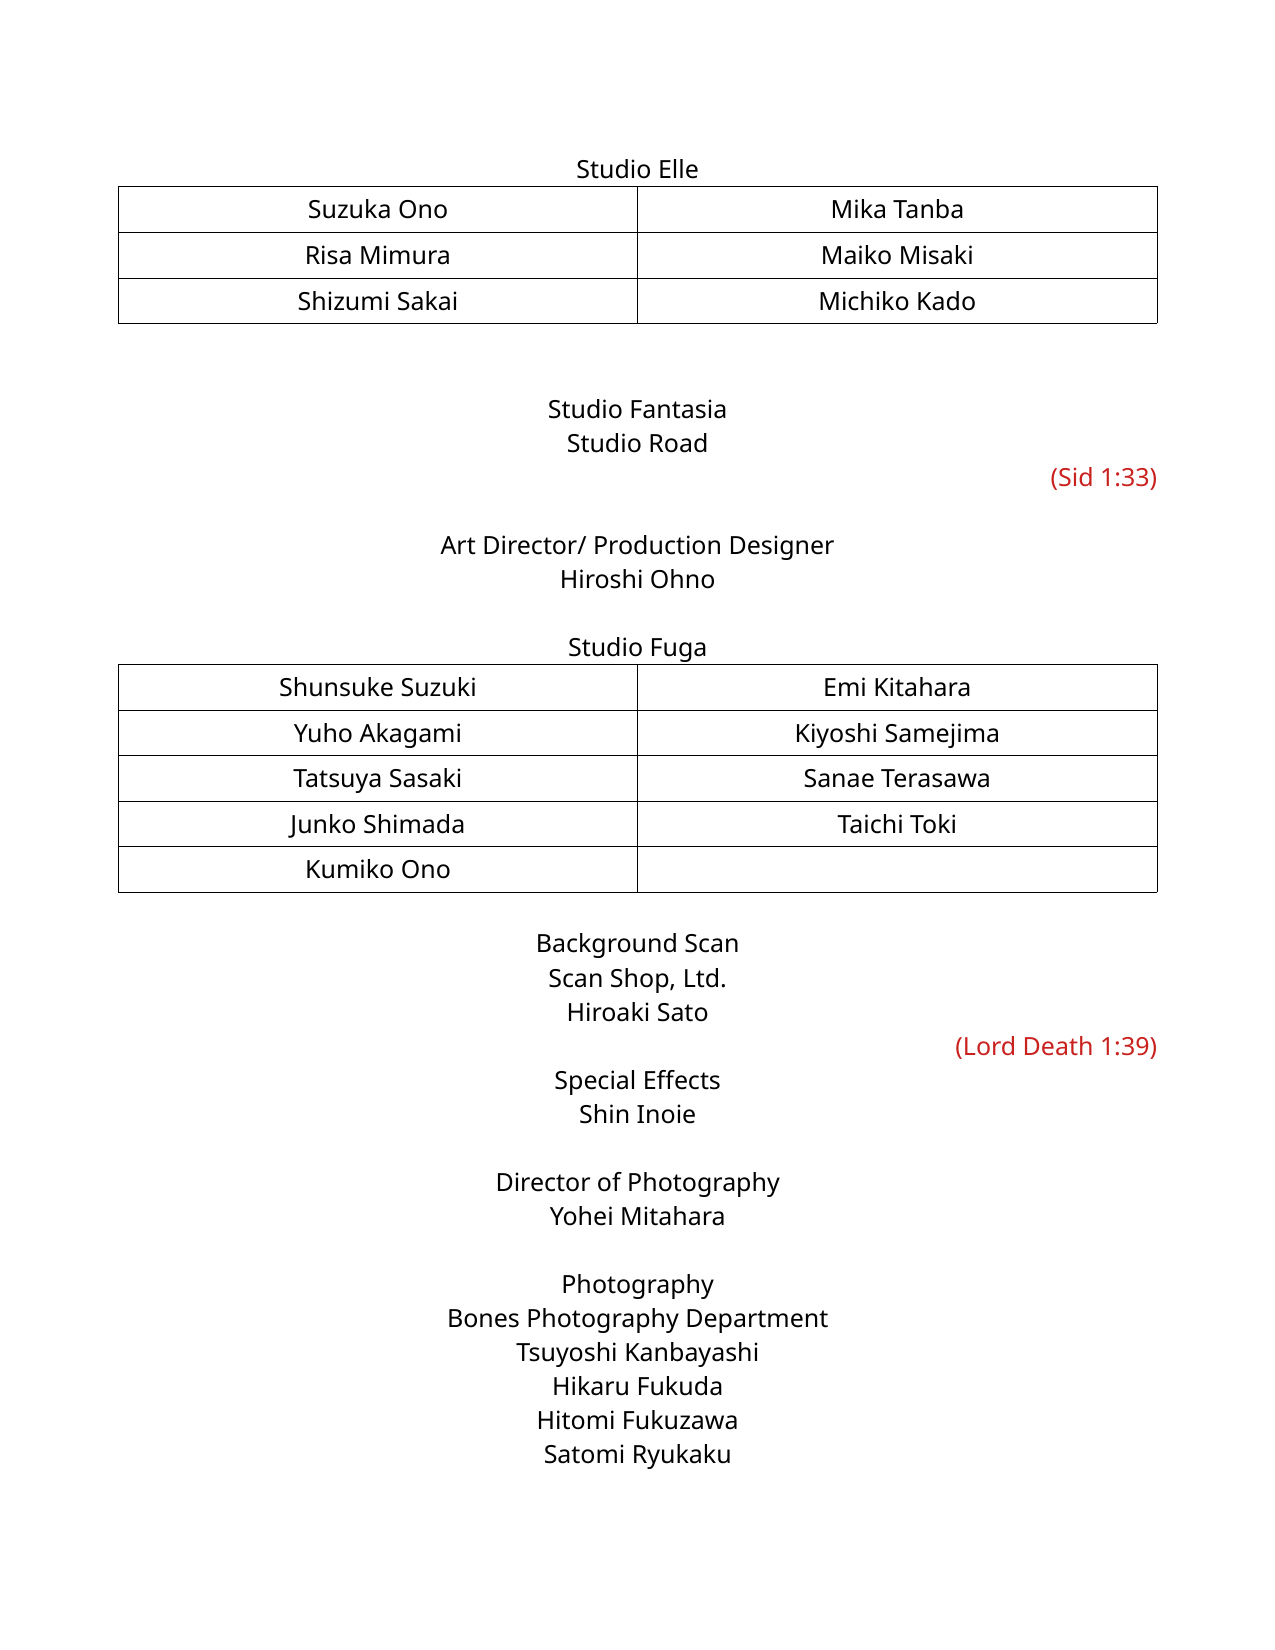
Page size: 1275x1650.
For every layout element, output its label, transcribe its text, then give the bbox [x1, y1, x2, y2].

text Director of Photography [118, 1164, 1157, 1199]
text Background Scan [118, 926, 1157, 960]
text Studio Fantasia [118, 391, 1157, 425]
table_header Emi Kitahara [638, 665, 1157, 709]
text Hiroshi Ohno [118, 562, 1157, 596]
text Hiroaki Sato [118, 994, 1157, 1028]
text Studio Elle [118, 152, 1157, 186]
text Hikaru Fukuda [118, 1369, 1157, 1403]
text Studio Fuga [118, 630, 1157, 664]
text Hitomi Fukuzawa [118, 1403, 1157, 1437]
table_cell [638, 847, 1157, 892]
table_cell Junko Shimada [119, 802, 637, 846]
table_header Mika Tanba [638, 187, 1157, 232]
text (Sid 1:33) [118, 459, 1157, 493]
table_cell Taichi Toki [638, 802, 1157, 846]
table_header Suzuka Ono [119, 187, 637, 232]
table_cell Sanae Terasawa [638, 756, 1157, 801]
text Yohei Mitahara [118, 1199, 1157, 1233]
text Tsuyoshi Kanbayashi [118, 1335, 1157, 1369]
text Photography [118, 1267, 1157, 1301]
text Satomi Ryukaku [118, 1437, 1157, 1471]
table_cell Michiko Kado [638, 279, 1157, 323]
text Art Director/ Production Designer [118, 528, 1157, 562]
text (Lord Death 1:39) [118, 1028, 1157, 1062]
text Special Effects [118, 1062, 1157, 1096]
table_header Shunsuke Suzuki [119, 665, 637, 709]
table_cell Yuho Akagami [119, 711, 637, 755]
table_cell Shizumi Sakai [119, 279, 637, 323]
text Bones Photography Department [118, 1301, 1157, 1335]
table_cell Maiko Misaki [638, 233, 1157, 277]
text Studio Road [118, 425, 1157, 459]
table_cell Kumiko Ono [119, 847, 637, 892]
text Shin Inoie [118, 1096, 1157, 1131]
text Scan Shop, Ltd. [118, 960, 1157, 994]
table_cell Risa Mimura [119, 233, 637, 277]
table_cell Tatsuya Sasaki [119, 756, 637, 801]
table_cell Kiyoshi Samejima [638, 711, 1157, 755]
